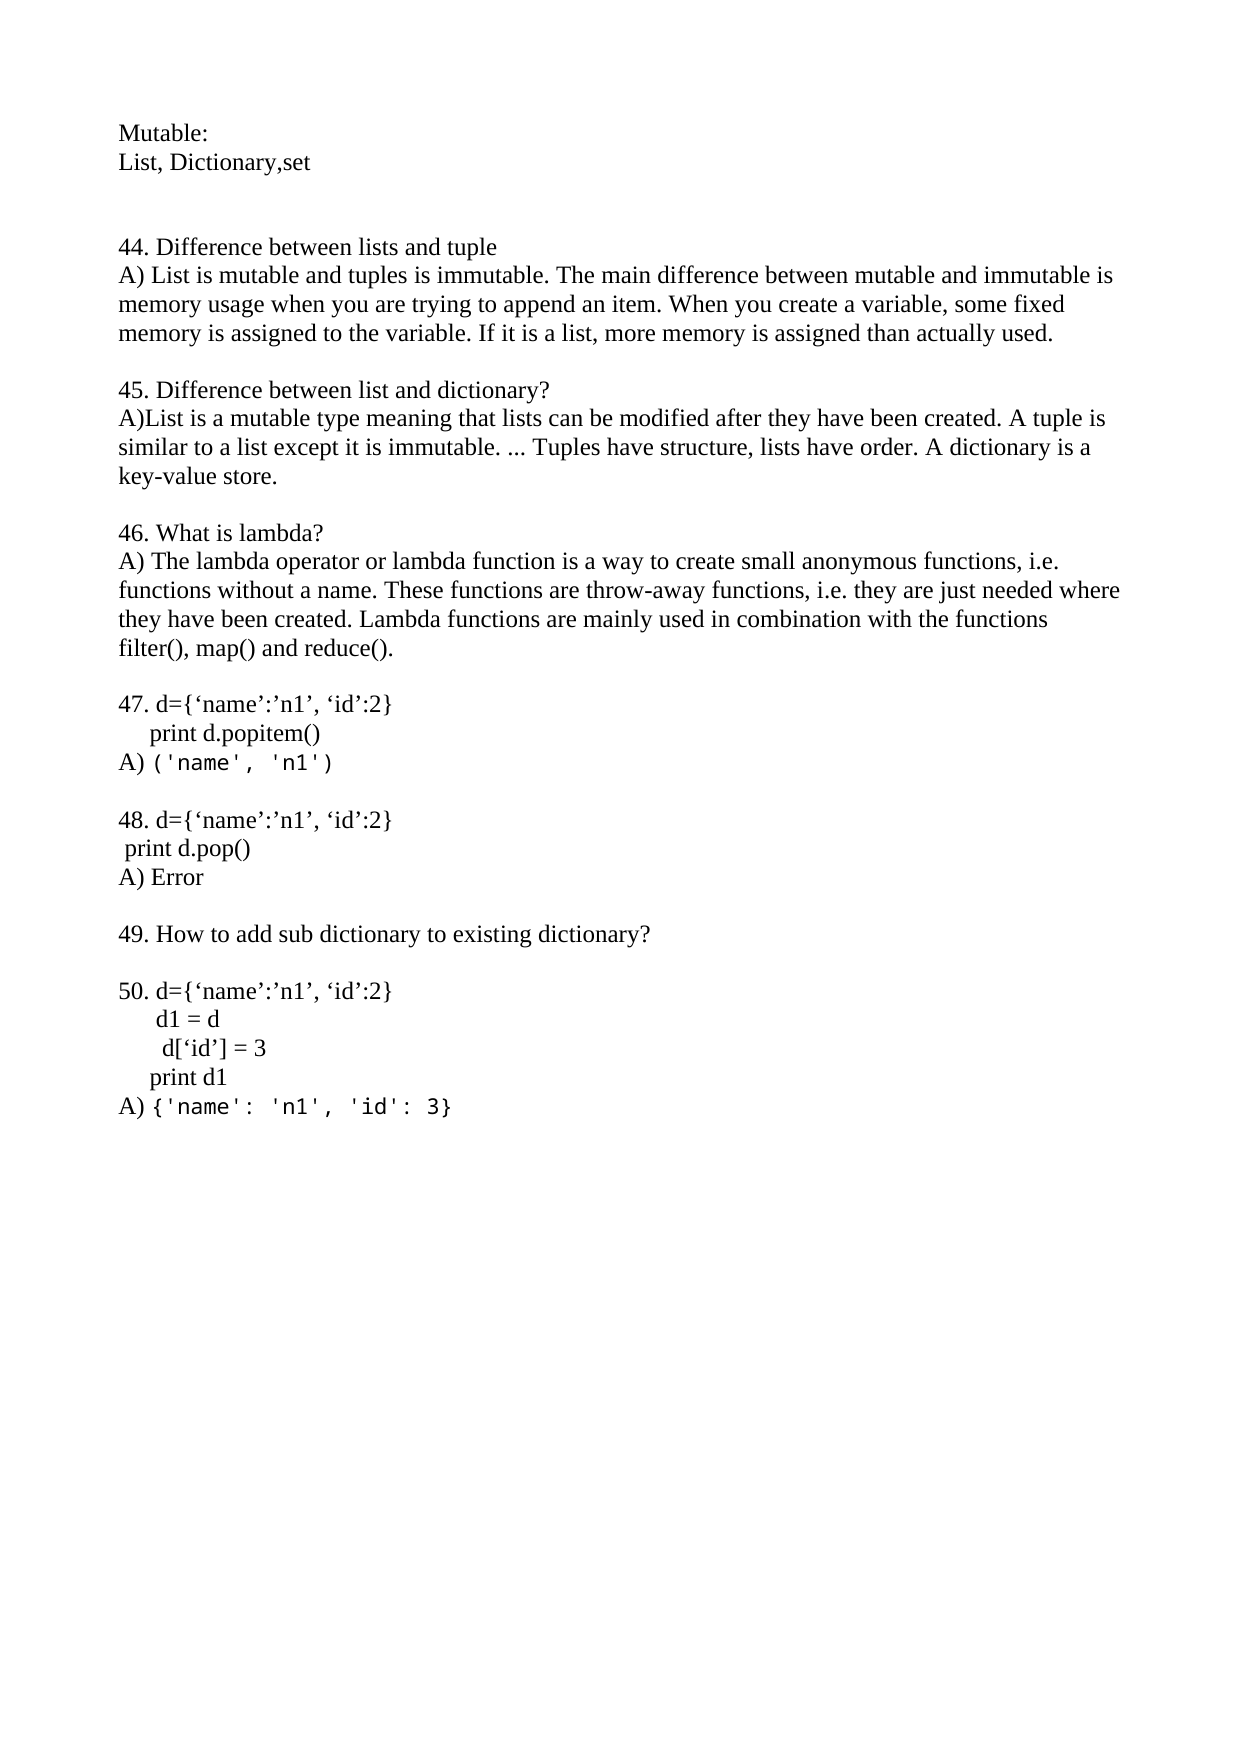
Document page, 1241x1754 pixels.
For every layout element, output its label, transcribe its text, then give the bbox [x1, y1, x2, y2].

text A) ('name', 'n1') [118, 747, 1122, 777]
text print d.popitem() [118, 718, 1122, 747]
text 49. How to add sub dictionary to existing dictionary? [118, 919, 1122, 948]
text 44. Difference between lists and tuple [118, 232, 1122, 260]
text Mutable: [118, 118, 1122, 147]
text d[‘id’] = 3 [118, 1033, 1122, 1062]
text 48. d={‘name’:’n1’, ‘id’:2} [118, 805, 1122, 833]
text A) {'name': 'n1', 'id': 3} [118, 1091, 1122, 1121]
text d1 = d [118, 1004, 1122, 1033]
text List, Dictionary,set [118, 147, 1122, 176]
text 47. d={‘name’:’n1’, ‘id’:2} [118, 689, 1122, 718]
text 45. Difference between list and dictionary? [118, 375, 1122, 403]
text A) List is mutable and tuples is immutable. The main difference between mutable and immutable is memory usage when you are trying to append an item. When you create a variable, some fixed memory is assigned to the variable. If it is a list, more memory is assigned than actually used. [118, 260, 1122, 347]
text A)List is a mutable type meaning that lists can be modified after they have been created. A tuple is similar to a list except it is immutable. ... Tuples have structure, lists have order. A dictionary is a key-value store. [118, 403, 1122, 490]
text A) Error [118, 862, 1122, 891]
text print d.pop() [118, 833, 1122, 862]
text A) The lambda operator or lambda function is a way to create small anonymous functions, i.e. functions without a name. These functions are throw-away functions, i.e. they are just needed where they have been created. Lambda functions are mainly used in combination with the functions filter(), map() and reduce(). [118, 546, 1122, 661]
text 50. d={‘name’:’n1’, ‘id’:2} [118, 976, 1122, 1004]
text print d1 [118, 1062, 1122, 1091]
text 46. What is lambda? [118, 518, 1122, 546]
